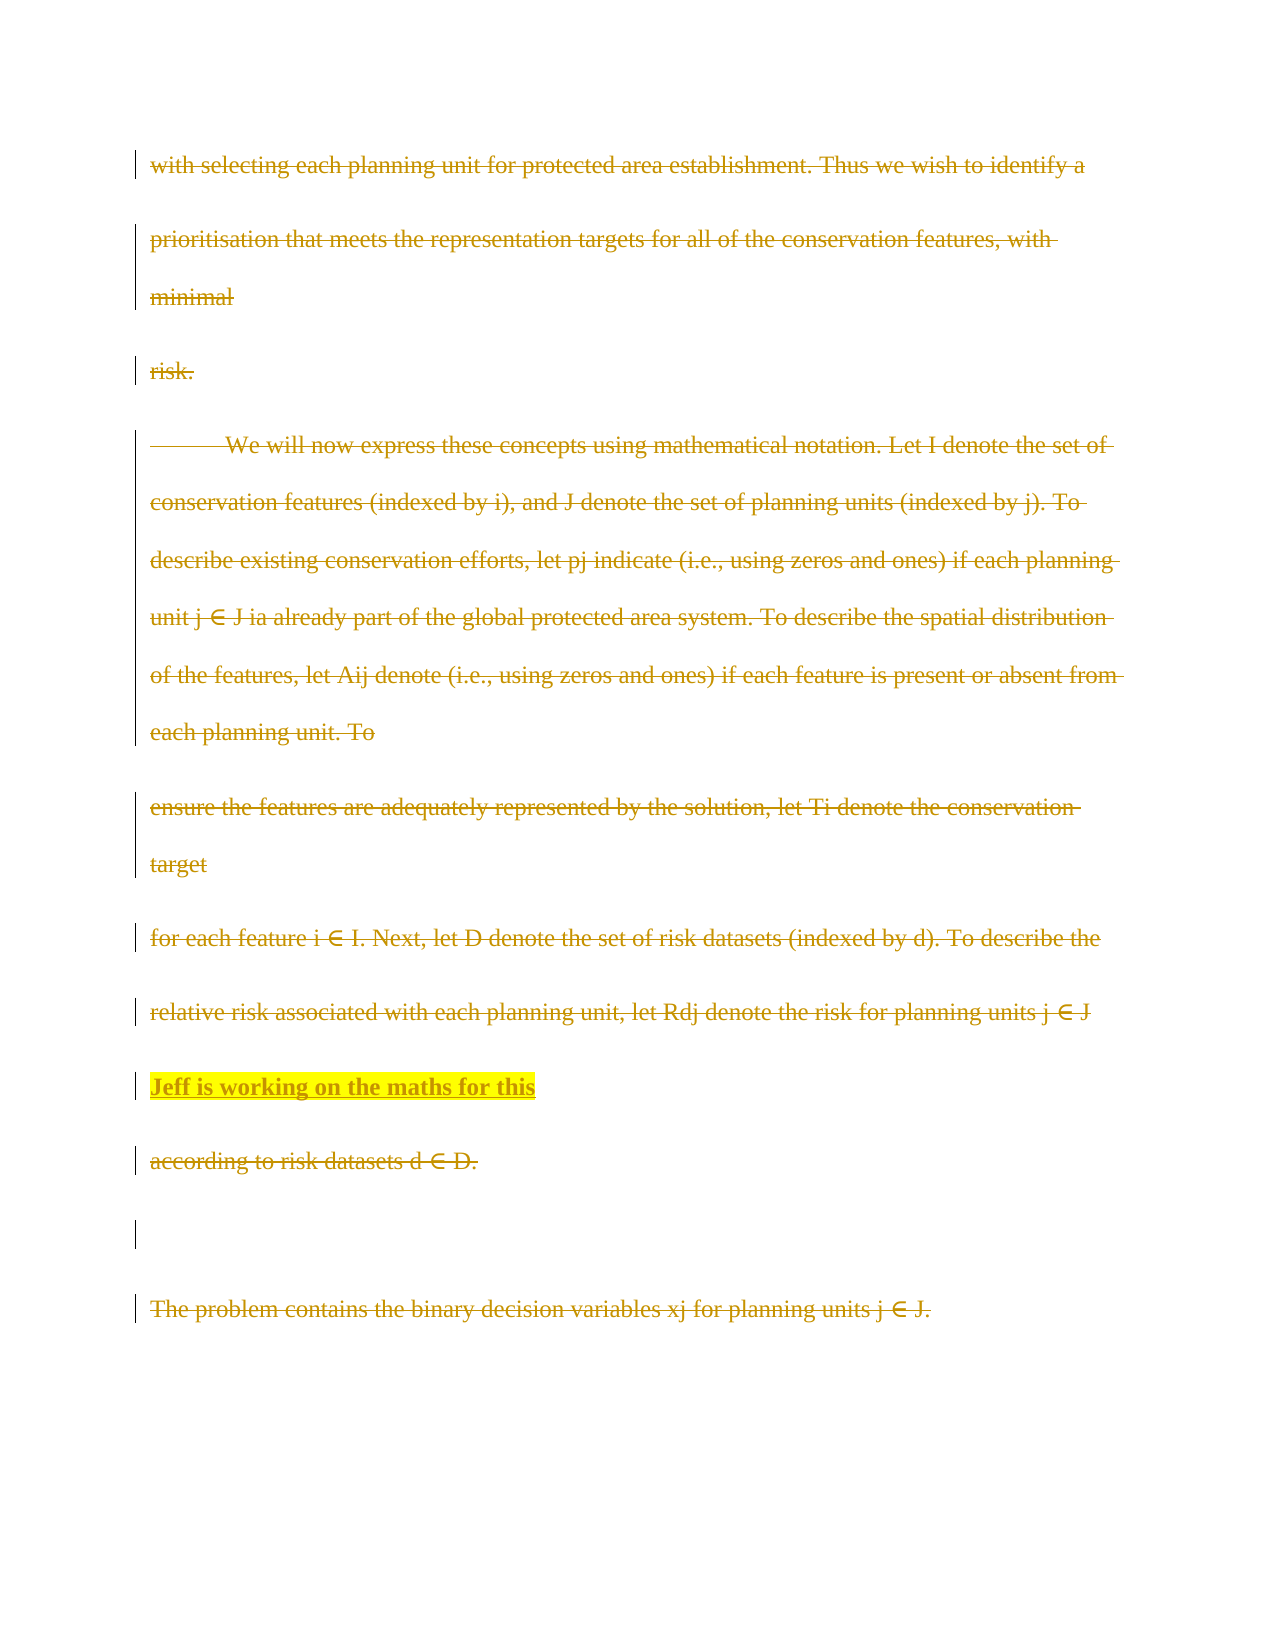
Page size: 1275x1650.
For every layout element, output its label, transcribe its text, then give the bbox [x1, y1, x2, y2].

text For all scenarios we locked in current protected areas and used the same feature set of 30,930 vertebrates. The target for each feature was set to 30% of their range. The optimality gap we use was 5% for each objective in the hierarchy. [150, 1146, 1125, 1174]
